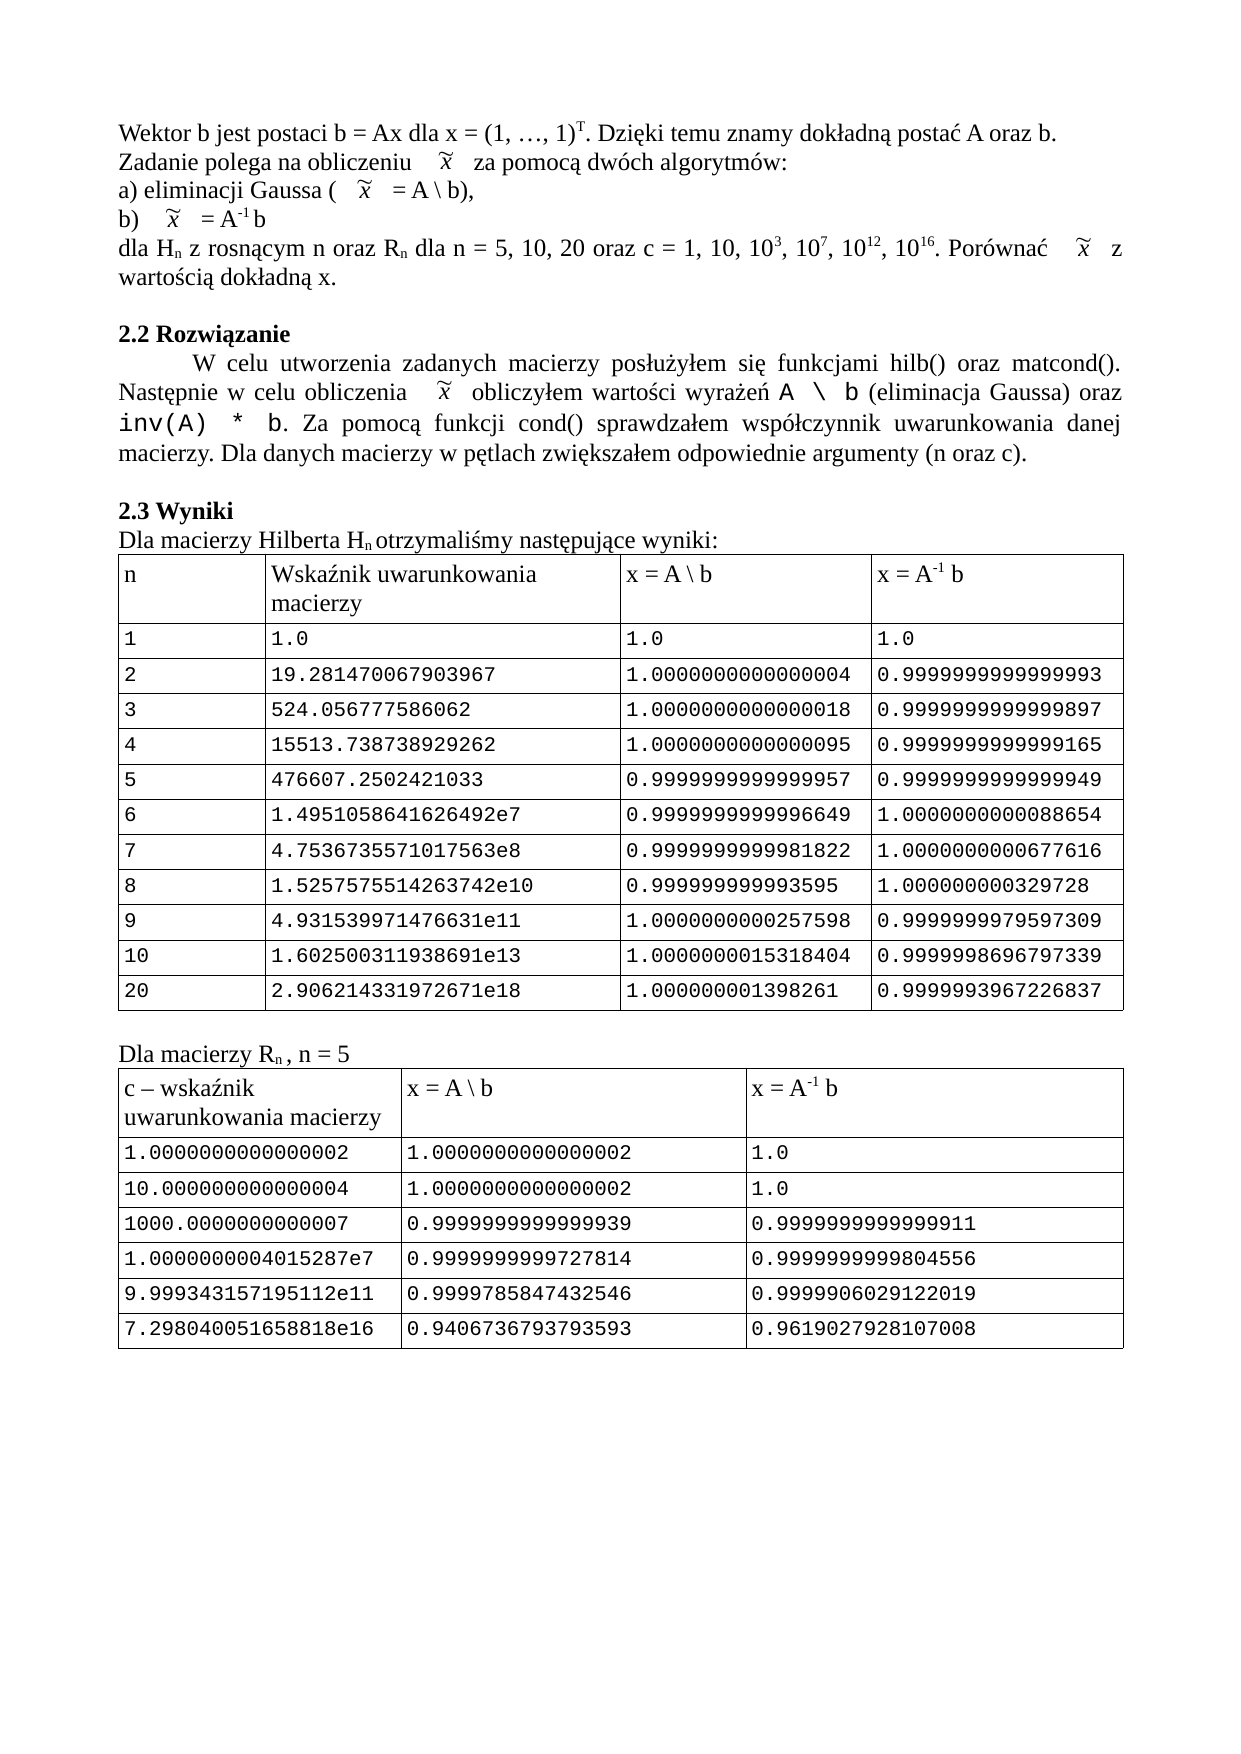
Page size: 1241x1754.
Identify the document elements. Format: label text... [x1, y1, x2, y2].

table_cell 10.000000000000004 [119, 1173, 401, 1207]
table_cell 1.0 [621, 624, 871, 658]
table_header x = A \ b [402, 1069, 746, 1137]
table_cell 6 [119, 800, 265, 834]
table_cell 0.999999999993595 [621, 870, 871, 904]
table_cell 0.9999999999999897 [872, 694, 1123, 728]
table_cell 4 [119, 729, 265, 763]
table_cell 0.9999999999981822 [621, 835, 871, 869]
table_cell 1.0000000000000002 [402, 1138, 746, 1172]
table_cell 0.9999999999999949 [872, 765, 1123, 799]
table_header x = A \ b [621, 555, 871, 623]
table_cell 0.9999999999999993 [872, 659, 1123, 693]
table_cell 0.9406736793793593 [402, 1314, 746, 1348]
table_cell 5 [119, 765, 265, 799]
table_cell 10 [119, 941, 265, 975]
table_cell 9 [119, 905, 265, 939]
text Wektor b jest postaci b = Ax dla x = (1, …, 1)T. Dzięki temu znamy dokładną postać A oraz b. [118, 118, 1122, 147]
table_cell 1000.0000000000007 [119, 1208, 401, 1242]
text Dla macierzy Rn , n = 5 [118, 1039, 1122, 1067]
text 2.2 Rozwiązanie [118, 319, 1122, 348]
table_header x = A-1 b [747, 1069, 1123, 1137]
table_cell 1.0000000000000018 [621, 694, 871, 728]
table_cell 7 [119, 835, 265, 869]
table_cell 1.0000000000000095 [621, 729, 871, 763]
table_cell 1.0 [266, 624, 620, 658]
table_cell 1.602500311938691e13 [266, 941, 620, 975]
table_cell 1.0000000000000002 [119, 1138, 401, 1172]
table_header Wskaźnik uwarunkowania macierzy [266, 555, 620, 623]
table_cell 1.000000000329728 [872, 870, 1123, 904]
text dla Hn z rosnącym n oraz Rn dla n = 5, 10, 20 oraz c = 1, 10, 103, 107, 1012, 1016. Porównać z wartością dokładną x. [118, 233, 1122, 291]
table_cell 0.9999999999999911 [747, 1208, 1123, 1242]
table_cell 4.7536735571017563e8 [266, 835, 620, 869]
table_header x = A-1 b [872, 555, 1123, 623]
table_cell 2.906214331972671e18 [266, 976, 620, 1010]
table_cell 1.0 [747, 1138, 1123, 1172]
table_cell 0.9999999999727814 [402, 1243, 746, 1277]
table_header n [119, 555, 265, 623]
table_cell 0.9619027928107008 [747, 1314, 1123, 1348]
table_cell 1.0000000000257598 [621, 905, 871, 939]
text Zadanie polega na obliczeniu za pomocą dwóch algorytmów: [118, 147, 1122, 176]
table_cell 9.999343157195112e11 [119, 1279, 401, 1313]
text W celu utworzenia zadanych macierzy posłużyłem się funkcjami hilb() oraz matcond(). Następnie w celu obliczenia obliczyłem wartości wyrażeń A \ b (eliminacja Gaussa) oraz inv(A) * b. Za pomocą funkcji cond() sprawdzałem współczynnik uwarunkowania danej macierzy. Dla danych macierzy w pętlach zwiększałem odpowiednie argumenty (n oraz c). [118, 348, 1122, 467]
table_cell 1.5257575514263742e10 [266, 870, 620, 904]
text b) = A-1 b [118, 204, 1122, 233]
table_cell 0.9999785847432546 [402, 1279, 746, 1313]
table_cell 3 [119, 694, 265, 728]
table_cell 0.9999999979597309 [872, 905, 1123, 939]
table_header c – wskaźnik uwarunkowania macierzy [119, 1069, 401, 1137]
table_cell 1.0 [872, 624, 1123, 658]
table_cell 1.0000000000000002 [402, 1173, 746, 1207]
table_cell 1.000000001398261 [621, 976, 871, 1010]
table_cell 1.0000000000088654 [872, 800, 1123, 834]
table_cell 1.0000000004015287e7 [119, 1243, 401, 1277]
table_cell 1.0000000000000004 [621, 659, 871, 693]
table_cell 20 [119, 976, 265, 1010]
table_cell 1.0 [747, 1173, 1123, 1207]
table_cell 19.281470067903967 [266, 659, 620, 693]
table_cell 524.056777586062 [266, 694, 620, 728]
text 2.3 Wyniki [118, 496, 1122, 525]
table_cell 0.9999906029122019 [747, 1279, 1123, 1313]
text a) eliminacji Gaussa (= A \ b), [118, 176, 1122, 204]
table_cell 0.9999999999999165 [872, 729, 1123, 763]
table_cell 0.9999993967226837 [872, 976, 1123, 1010]
table_cell 1.4951058641626492e7 [266, 800, 620, 834]
table_cell 1.0000000000677616 [872, 835, 1123, 869]
table_cell 15513.738738929262 [266, 729, 620, 763]
table_cell 0.9999999999996649 [621, 800, 871, 834]
table_cell 1.0000000015318404 [621, 941, 871, 975]
table_cell 4.931539971476631e11 [266, 905, 620, 939]
table_cell 0.9999998696797339 [872, 941, 1123, 975]
table_cell 2 [119, 659, 265, 693]
table_cell 0.9999999999804556 [747, 1243, 1123, 1277]
table_cell 8 [119, 870, 265, 904]
table_cell 0.9999999999999957 [621, 765, 871, 799]
text Dla macierzy Hilberta Hn otrzymaliśmy następujące wyniki: [118, 525, 1122, 553]
table_cell 476607.2502421033 [266, 765, 620, 799]
table_cell 1 [119, 624, 265, 658]
table_cell 0.9999999999999939 [402, 1208, 746, 1242]
table_cell 7.298040051658818e16 [119, 1314, 401, 1348]
